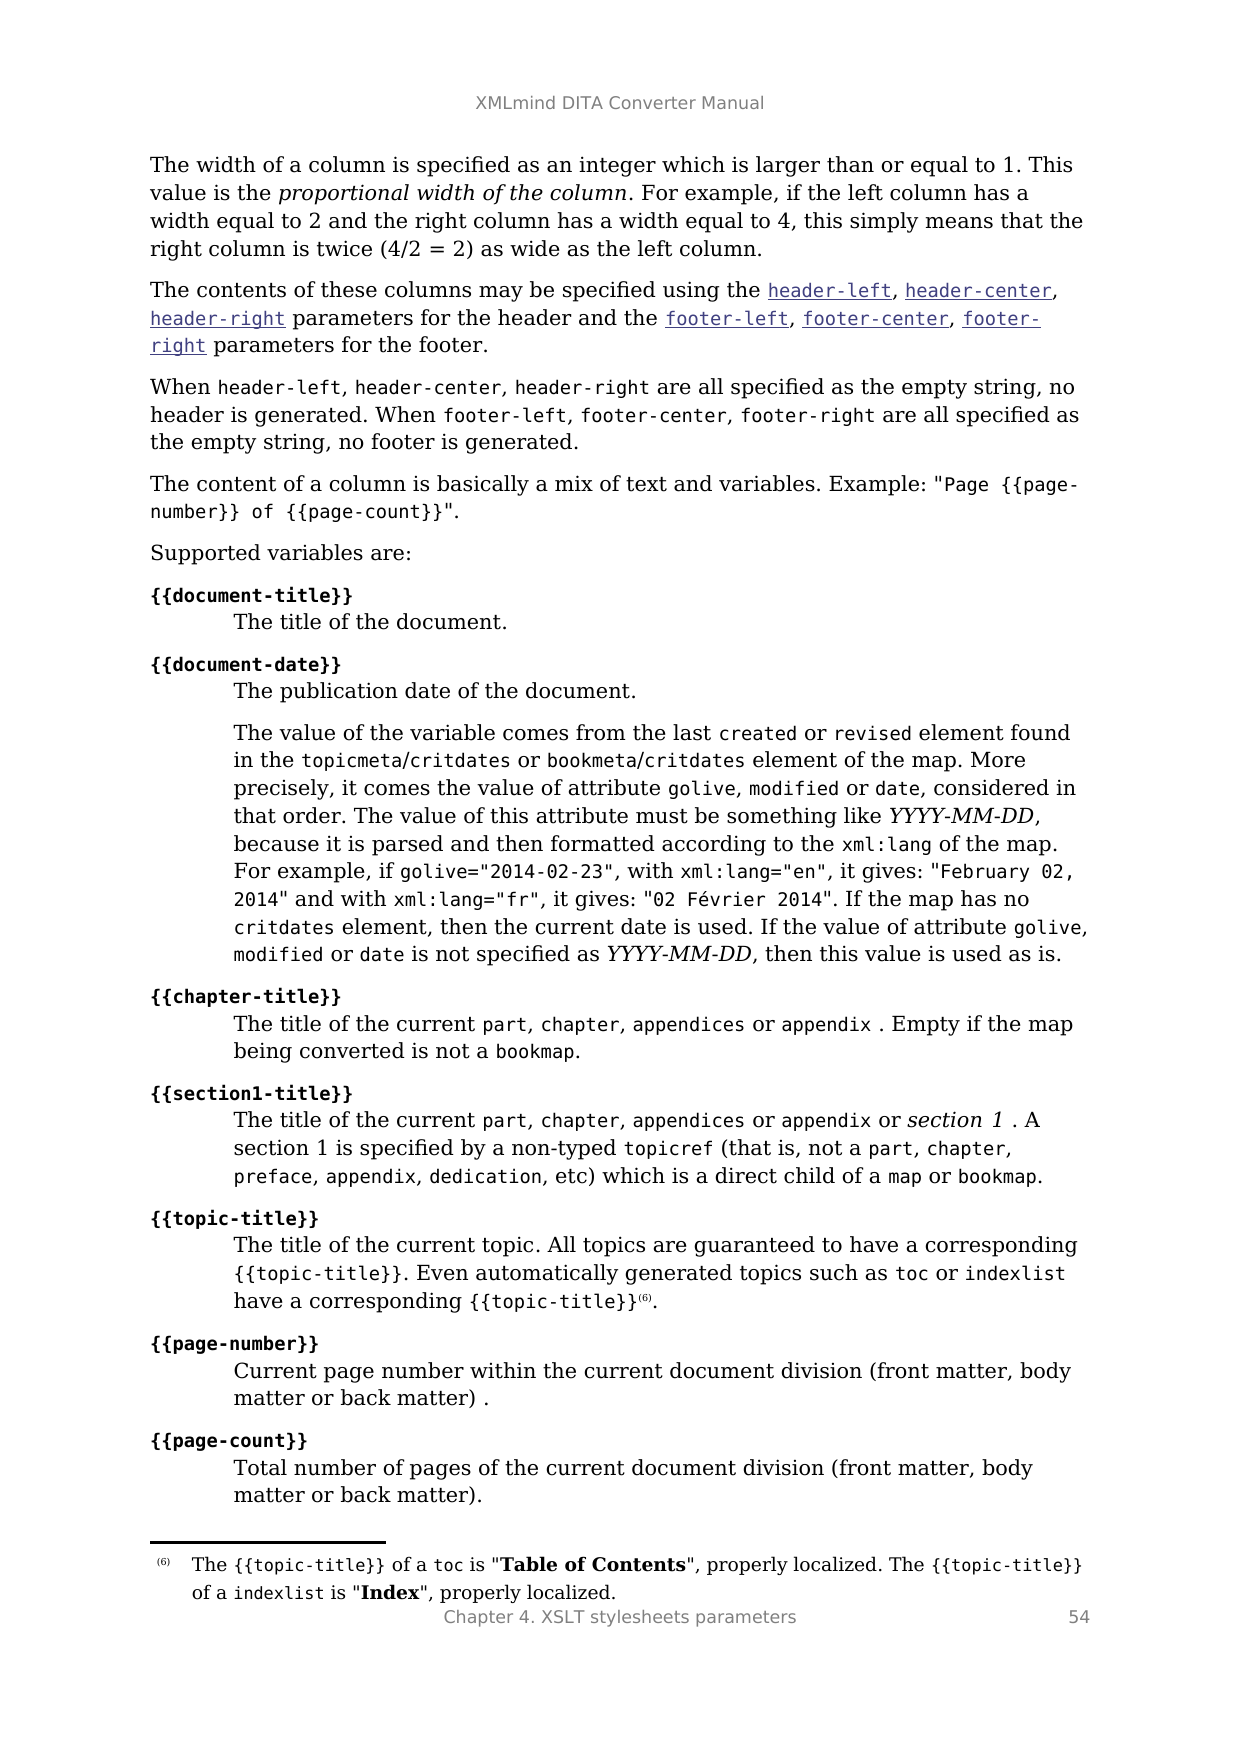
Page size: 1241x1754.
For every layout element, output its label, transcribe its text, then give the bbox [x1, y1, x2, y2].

text The title of the current part, chapter, appendices or appendix . Empty if the map being converted is not a bookmap. [233, 1008, 1090, 1063]
text The contents of these columns may be specified using the header-left, header-center, header-right parameters for the header and the footer-left, footer-center, footer-right parameters for the footer. [150, 274, 1090, 358]
text The title of the current topic. All topics are guaranteed to have a corresponding {{topic-title}}. Even automatically generated topics such as toc or indexlist have a corresponding {{topic-title}}(6). [233, 1229, 1090, 1314]
text (6) The {{topic-title}} of a toc is "Table of Contents", properly localized. The {{topic-title}} of a indexlist is "Index", properly localized. [150, 1548, 1090, 1604]
text When header-left, header-center, header-right are all specified as the empty string, no header is generated. When footer-left, footer-center, footer-right are all specified as the empty string, no footer is generated. [150, 371, 1090, 454]
text {{page-number}} [150, 1327, 1090, 1355]
text The title of the current part, chapter, appendices or appendix or section 1 . A section 1 is specified by a non-typed topicref (that is, not a part, chapter, preface, appendix, dedication, etc) which is a direct child of a map or bookmap. [233, 1105, 1090, 1188]
text The value of the variable comes from the last created or revised element found in the topicmeta/critdates or bookmeta/critdates element of the map. More precisely, it comes the value of attribute golive, modified or date, considered in that order. The value of this attribute must be something like YYYY-MM-DD, because it is parsed and then formatted according to the xml:lang of the map. For example, if golive="2014-02-23", with xml:lang="en", it gives: "February 02, 2014" and with xml:lang="fr", it gives: "02 Février 2014". If the map has no critdates element, then the current date is used. If the value of attribute golive, modified or date is not specified as YYYY-MM-DD, then this value is used as is. [233, 717, 1090, 967]
text The width of a column is specified as an integer which is larger than or equal to 1. This value is the proportional width of the column. For example, if the left column has a width equal to 2 and the right column has a width equal to 4, this simply means that the right column is twice (4/2 = 2) as wide as the left column. [150, 150, 1090, 261]
text {{chapter-title}} [150, 980, 1090, 1008]
text The content of a column is basically a mix of text and variables. Example: "Page {{page-number}} of {{page-count}}". [150, 468, 1090, 524]
text {{document-date}} [150, 648, 1090, 676]
text Current page number within the current document division (front matter, body matter or back matter) . [233, 1355, 1090, 1411]
text Total number of pages of the current document division (front matter, body matter or back matter). [233, 1452, 1090, 1507]
text {{page-count}} [150, 1424, 1090, 1452]
text {{section1-title}} [150, 1077, 1090, 1105]
text {{document-title}} [150, 579, 1090, 607]
text The title of the document. [233, 607, 1090, 634]
text {{topic-title}} [150, 1202, 1090, 1229]
text The publication date of the document. [233, 676, 1090, 703]
text Supported variables are: [150, 537, 1090, 565]
